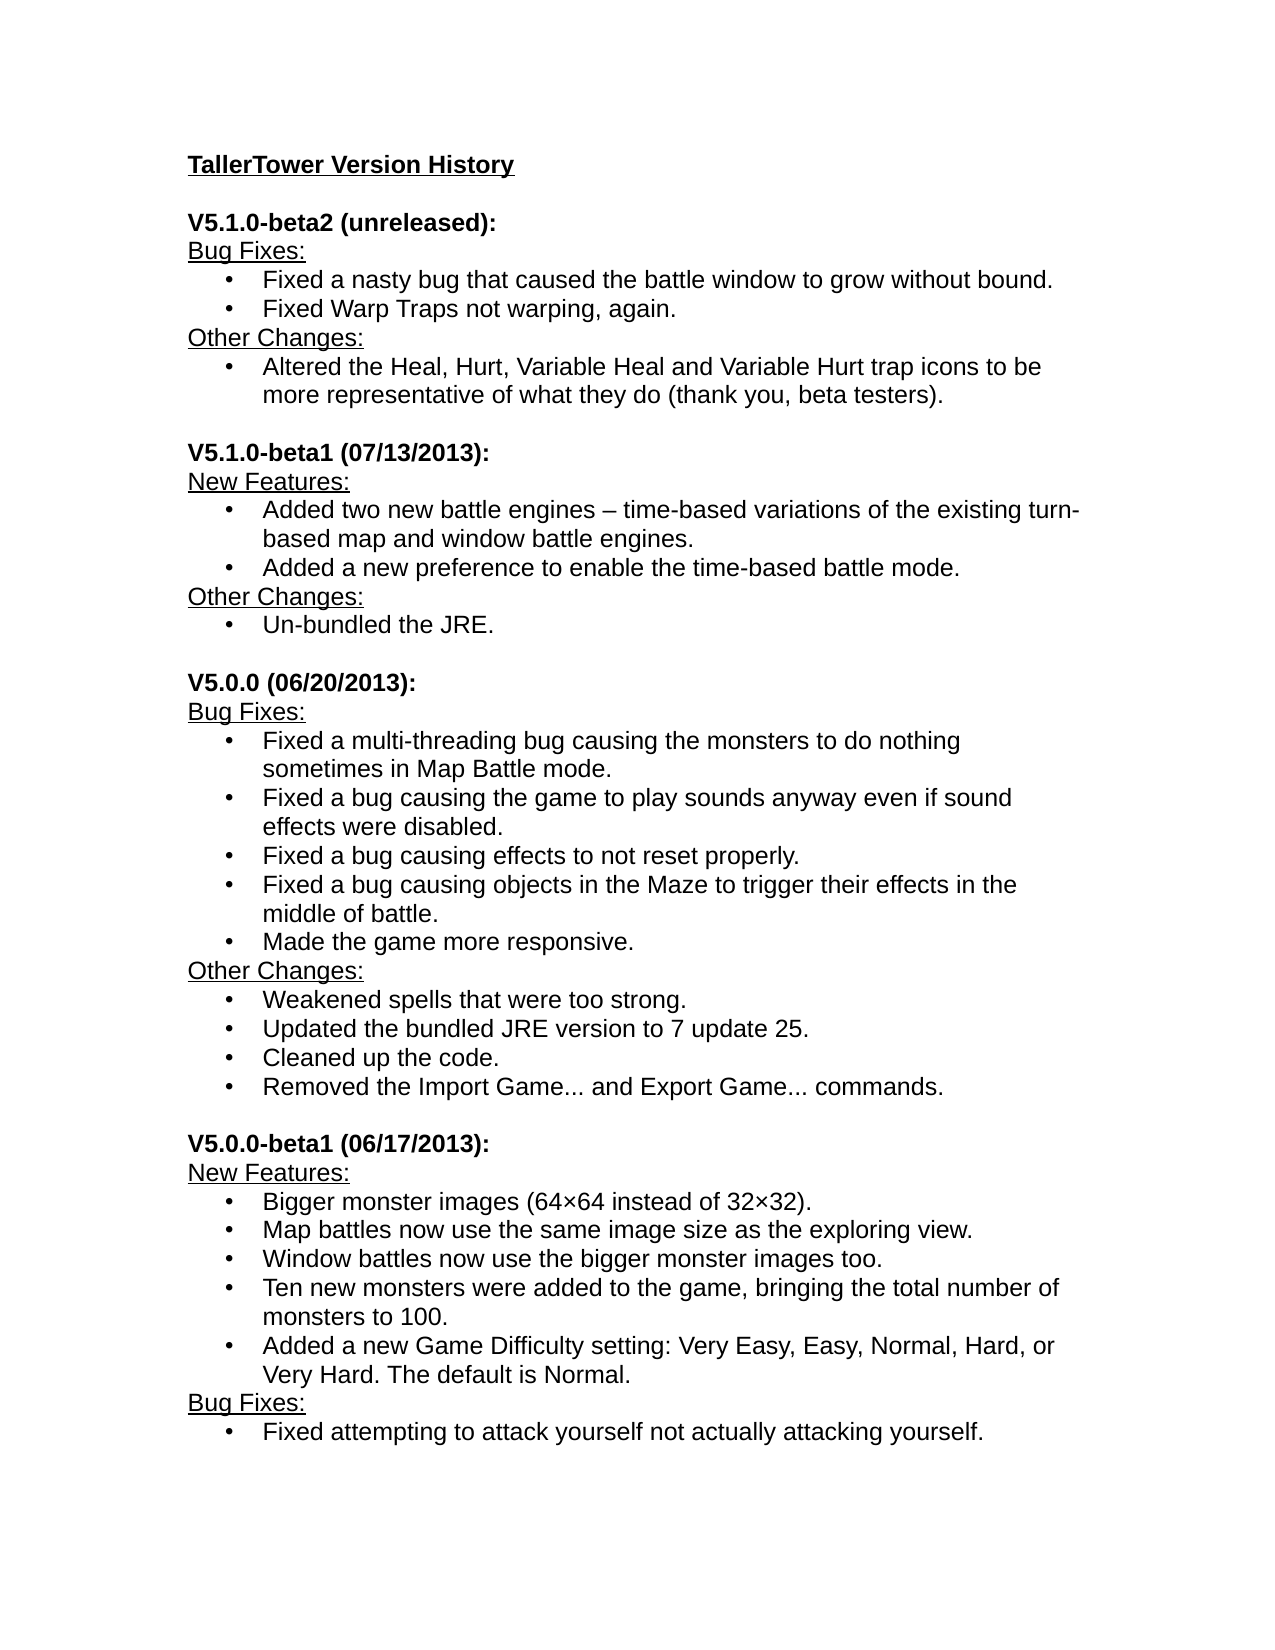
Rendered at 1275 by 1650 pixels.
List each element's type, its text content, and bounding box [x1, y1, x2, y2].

list Cleaned up the code. [225, 1043, 1087, 1071]
list Fixed Warp Traps not warping, again. [225, 294, 1087, 323]
list Made the game more responsive. [225, 927, 1087, 956]
text New Features: [187, 467, 1087, 495]
text Bug Fixes: [187, 1388, 1087, 1417]
text Other Changes: [187, 323, 1087, 351]
list Added two new battle engines – time-based variations of the existing turn-based map and window battle engines. [225, 495, 1087, 553]
text V5.0.0 (06/20/2013): [187, 668, 1087, 697]
list Map battles now use the same image size as the exploring view. [225, 1215, 1087, 1244]
text Bug Fixes: [187, 236, 1087, 265]
text Other Changes: [187, 956, 1087, 985]
list Added a new preference to enable the time-based battle mode. [225, 553, 1087, 582]
text New Features: [187, 1158, 1087, 1187]
list Window battles now use the bigger monster images too. [225, 1244, 1087, 1273]
text V5.0.0-beta1 (06/17/2013): [187, 1129, 1087, 1158]
list Fixed attempting to attack yourself not actually attacking yourself. [225, 1417, 1087, 1446]
list Fixed a bug causing effects to not reset properly. [225, 841, 1087, 870]
list Fixed a bug causing objects in the Maze to trigger their effects in the middle of battle. [225, 870, 1087, 927]
text V5.1.0-beta2 (unreleased): [187, 207, 1087, 236]
text TallerTower Version History [187, 150, 1087, 179]
list Bigger monster images (64×64 instead of 32×32). [225, 1187, 1087, 1215]
text Bug Fixes: [187, 697, 1087, 726]
list Updated the bundled JRE version to 7 update 25. [225, 1014, 1087, 1043]
list Ten new monsters were added to the game, bringing the total number of monsters to 100. [225, 1273, 1087, 1331]
list Fixed a bug causing the game to play sounds anyway even if sound effects were disabled. [225, 783, 1087, 841]
list Added a new Game Difficulty setting: Very Easy, Easy, Normal, Hard, or Very Hard. The default is Normal. [225, 1331, 1087, 1388]
list Weakened spells that were too strong. [225, 985, 1087, 1014]
list Un-bundled the JRE. [225, 611, 1087, 639]
list Altered the Heal, Hurt, Variable Heal and Variable Hurt trap icons to be more representative of what they do (thank you, beta testers). [225, 351, 1087, 409]
list Removed the Import Game... and Export Game... commands. [225, 1071, 1087, 1100]
list Fixed a nasty bug that caused the battle window to grow without bound. [225, 265, 1087, 294]
list Fixed a multi-threading bug causing the monsters to do nothing sometimes in Map Battle mode. [225, 726, 1087, 783]
text V5.1.0-beta1 (07/13/2013): [187, 438, 1087, 467]
text Other Changes: [187, 582, 1087, 611]
